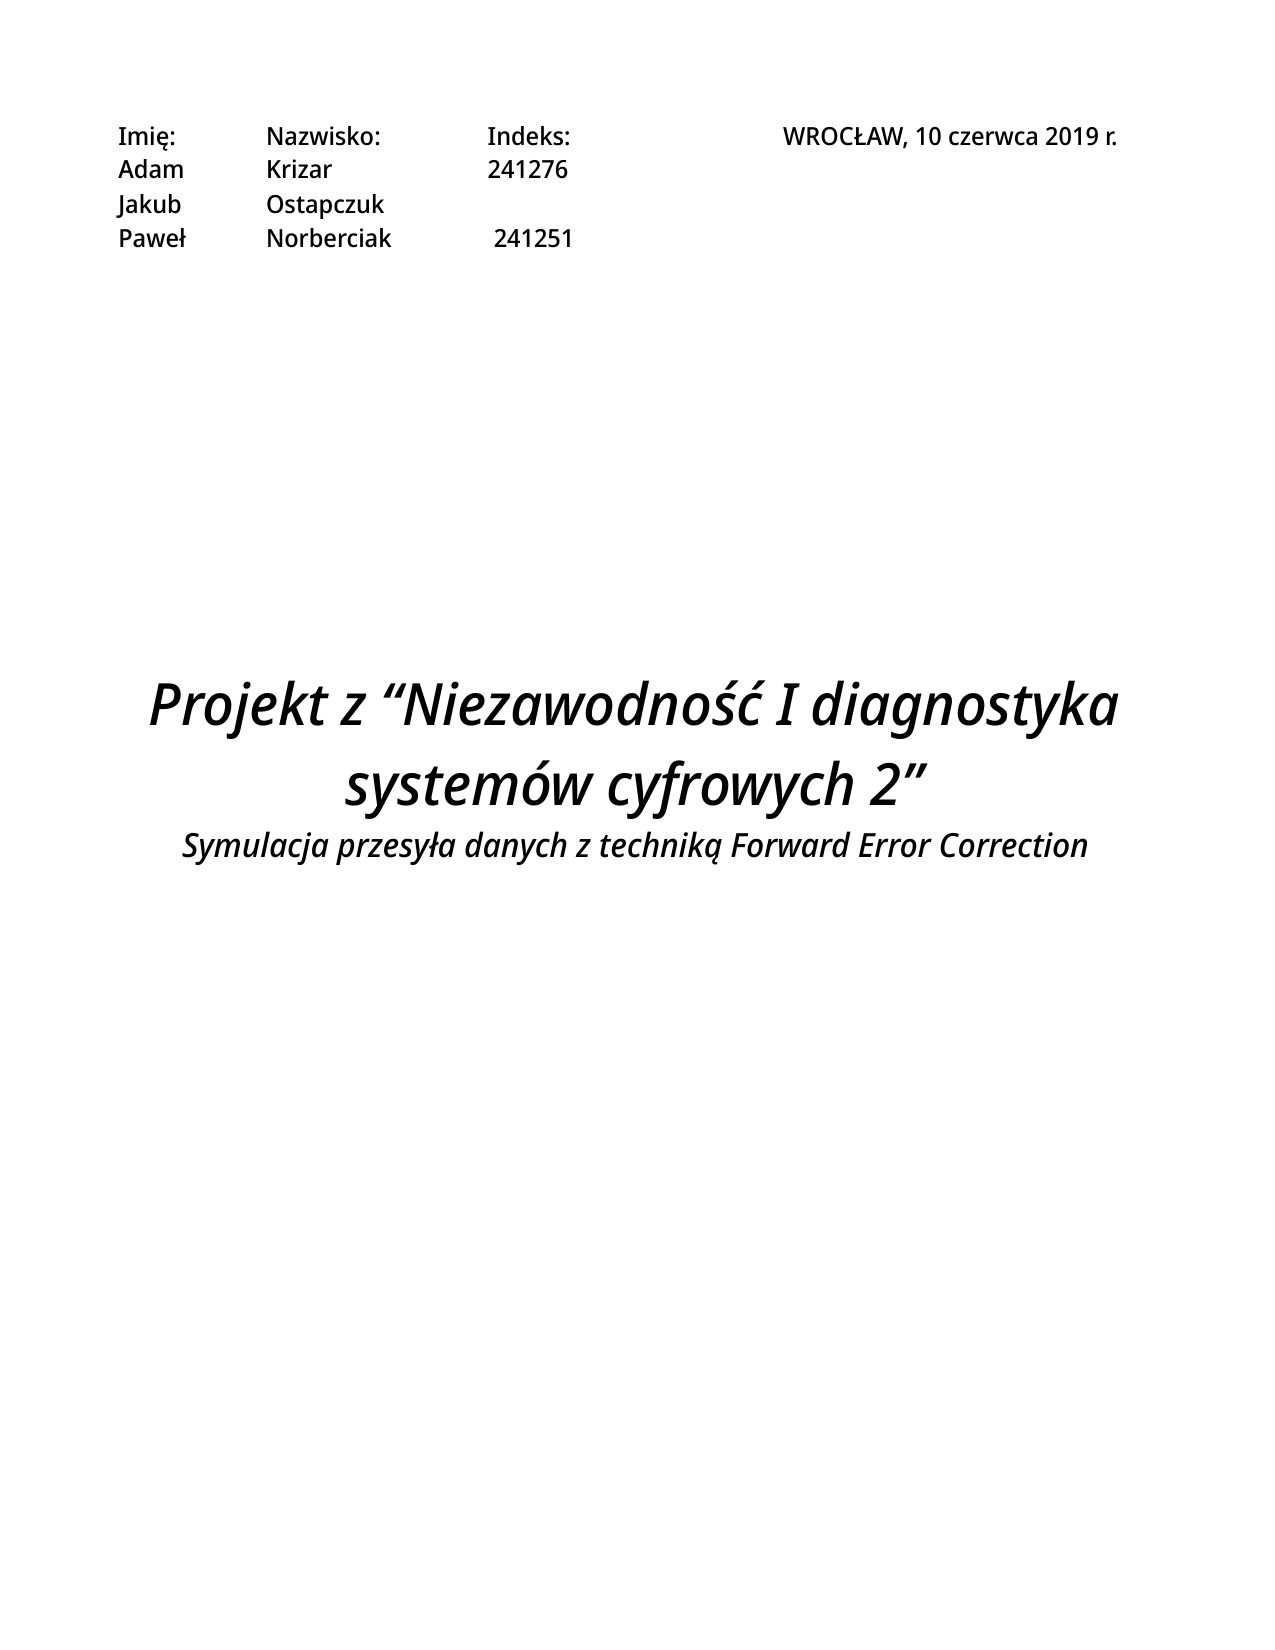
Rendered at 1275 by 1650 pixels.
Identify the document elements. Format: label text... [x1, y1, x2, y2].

text Jakub Ostapczuk [118, 186, 1157, 220]
text Symulacja przesyła danych z techniką Forward Error Correction [118, 822, 1157, 867]
text Projekt z “Niezawodność I diagnostyka systemów cyfrowych 2” [118, 663, 1157, 822]
text Adam Krizar 241276 [118, 152, 1157, 186]
text Imię: Nazwisko: Indeks: WROCŁAW, 10 czerwca 2019 r. [118, 118, 1157, 152]
text Paweł Norberciak 241251 [118, 220, 1157, 254]
